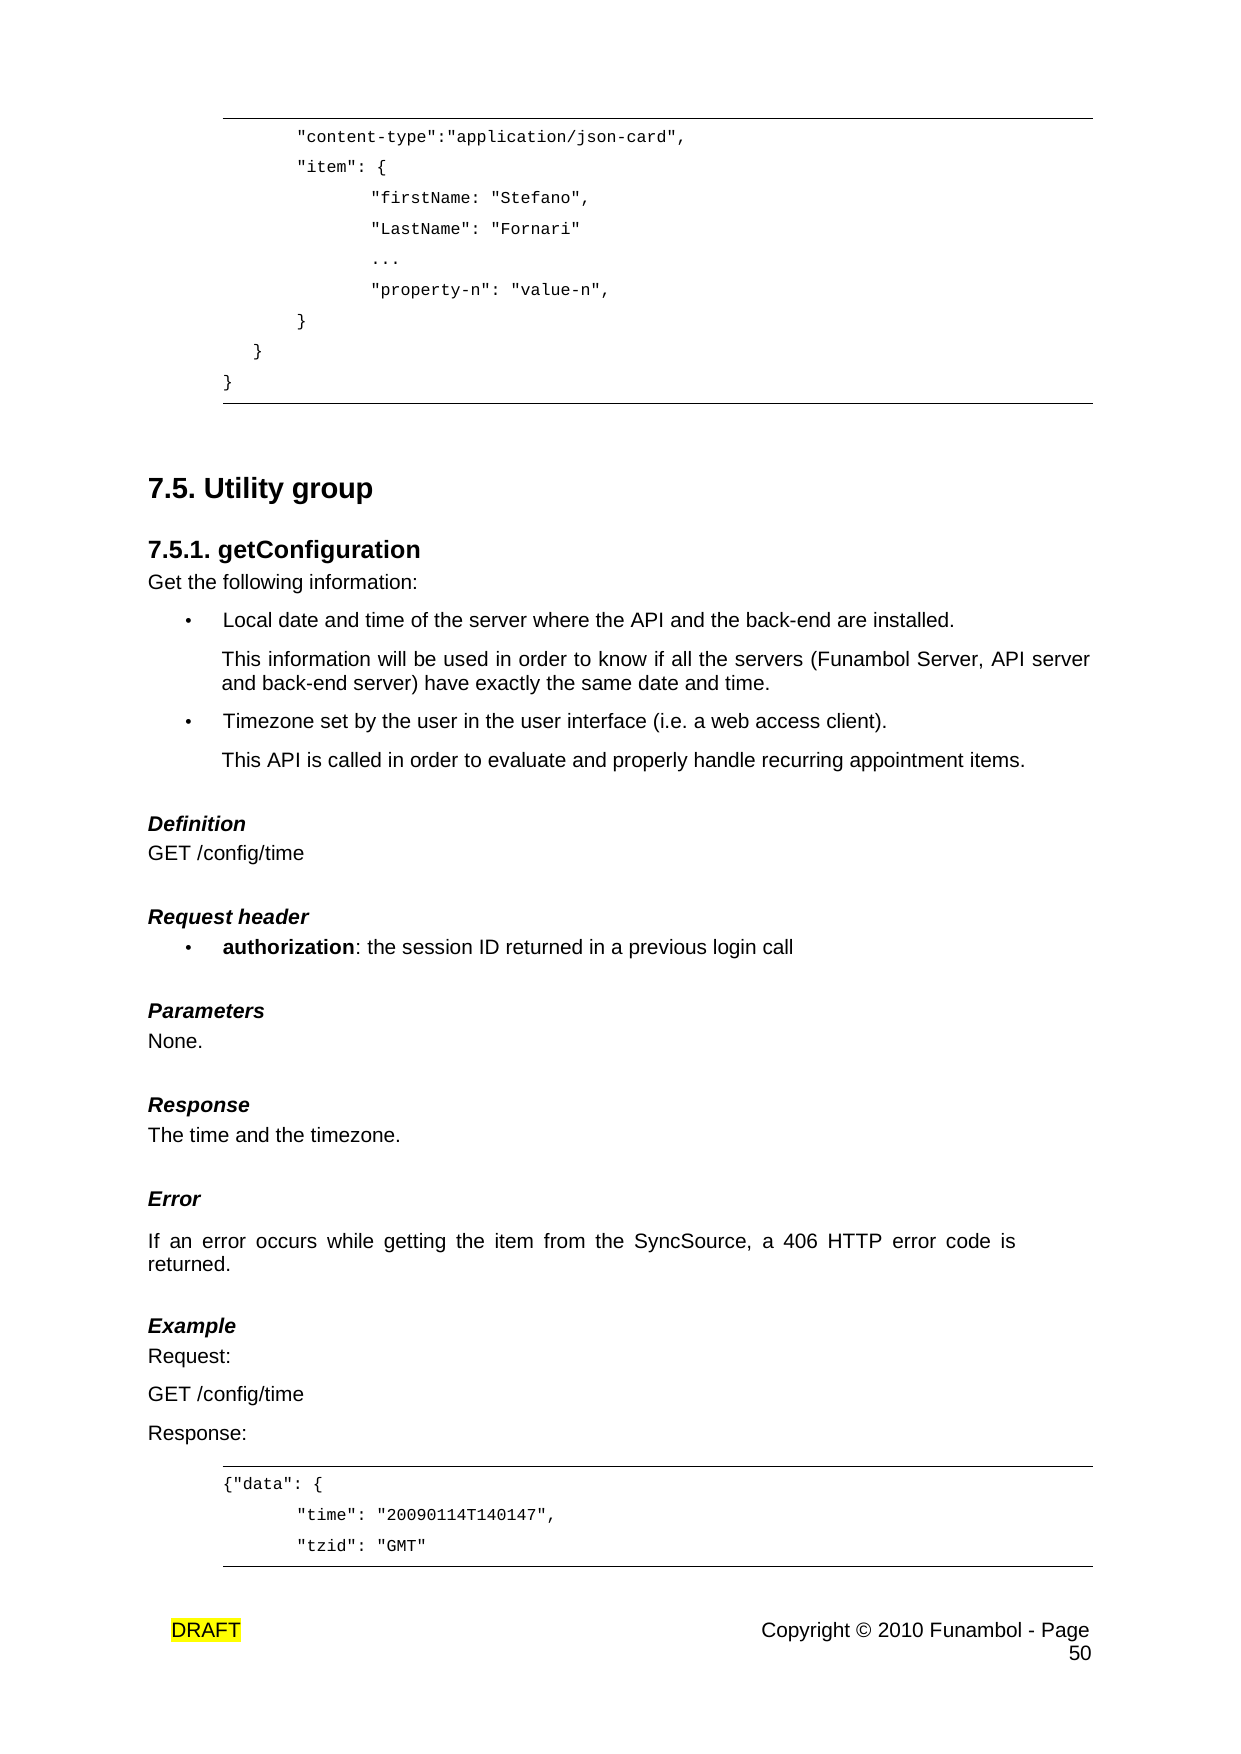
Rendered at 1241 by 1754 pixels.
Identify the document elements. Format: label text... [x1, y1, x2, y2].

text This information will be used in order to know if all the servers (Funambol Server, API server and back-end server) have exactly the same date and time. [221, 647, 1093, 694]
subtitle Error [148, 1187, 1093, 1211]
subtitle Parameters [148, 999, 1093, 1023]
text "content-type":"application/json-card", [223, 119, 1093, 147]
subtitle Response [148, 1093, 1093, 1117]
text } [223, 332, 1093, 362]
list Timezone set by the user in the user interface (i.e. a web access client). [185, 709, 1093, 733]
text The time and the timezone. [148, 1123, 1093, 1147]
text "firstName: "Stefano", [223, 179, 1093, 208]
text "time": "20090114T140147", [223, 1496, 1093, 1525]
text This API is called in order to evaluate and properly handle recurring appointment items. [221, 748, 1093, 772]
text {"data": { [223, 1467, 1093, 1495]
text GET /config/time [148, 1383, 1093, 1406]
text } [223, 302, 1093, 331]
text ... [223, 241, 1093, 270]
subtitle Utility group [148, 472, 1093, 505]
subtitle getConfiguration [148, 536, 1093, 564]
text "item": { [223, 149, 1093, 178]
text If an error occurs while getting the item from the SyncSource, a 406 HTTP error code is returned. [148, 1229, 1018, 1276]
subtitle Request header [148, 905, 1093, 929]
list authorization: the session ID returned in a previous login call [185, 936, 1093, 959]
subtitle Definition [148, 812, 1093, 836]
text "tzid": "GMT" [223, 1527, 1093, 1566]
text Response: [148, 1421, 1093, 1445]
text None. [148, 1029, 1093, 1053]
subtitle Example [148, 1314, 1093, 1338]
text GET /config/time [148, 842, 1093, 865]
text Get the following information: [148, 570, 1093, 594]
text } [223, 363, 1093, 403]
text "property-n": "value-n", [223, 271, 1093, 300]
list Local date and time of the server where the API and the back-end are installed. [185, 609, 1093, 632]
text Request: [148, 1344, 1093, 1368]
text "LastName": "Fornari" [223, 210, 1093, 239]
